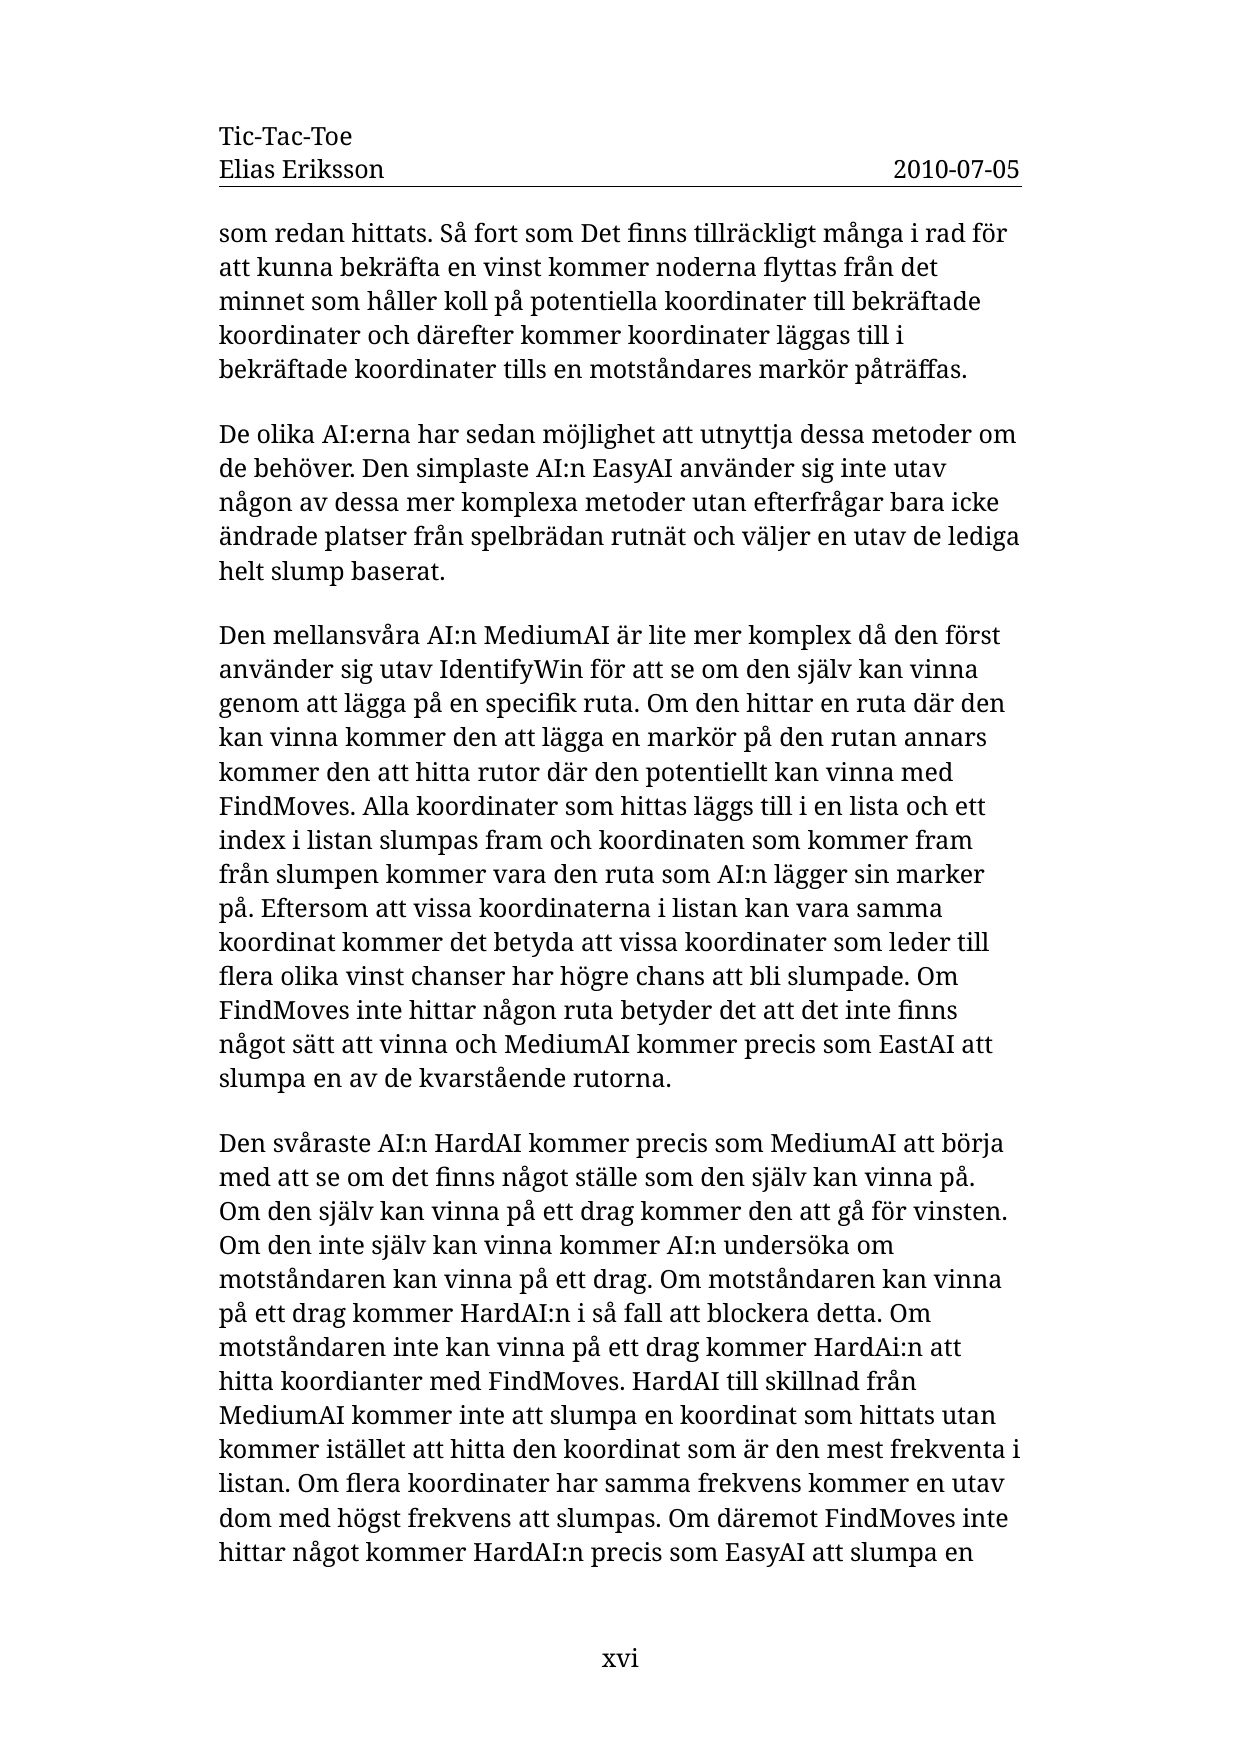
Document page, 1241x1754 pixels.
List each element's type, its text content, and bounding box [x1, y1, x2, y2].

text som redan hittats. Så fort som Det finns tillräckligt många i rad för att kunna bekräfta en vinst kommer noderna flyttas från det minnet som håller koll på potentiella koordinater till bekräftade koordinater och därefter kommer koordinater läggas till i bekräftade koordinater tills en motståndares markör påträffas. [218, 216, 1022, 386]
text Den svåraste AI:n HardAI kommer precis som MediumAI att börja med att se om det finns något ställe som den själv kan vinna på. Om den själv kan vinna på ett drag kommer den att gå för vinsten. Om den inte själv kan vinna kommer AI:n undersöka om motståndaren kan vinna på ett drag. Om motståndaren kan vinna på ett drag kommer HardAI:n i så fall att blockera detta. Om motståndaren inte kan vinna på ett drag kommer HardAi:n att hitta koordianter med FindMoves. HardAI till skillnad från MediumAI kommer inte att slumpa en koordinat som hittats utan kommer istället att hitta den koordinat som är den mest frekventa i listan. Om flera koordinater har samma frekvens kommer en utav dom med högst frekvens att slumpas. Om däremot FindMoves inte hittar något kommer HardAI:n precis som EasyAI att slumpa en [218, 1126, 1022, 1568]
text Den mellansvåra AI:n MediumAI är lite mer komplex då den först använder sig utav IdentifyWin för att se om den själv kan vinna genom att lägga på en specifik ruta. Om den hittar en ruta där den kan vinna kommer den att lägga en markör på den rutan annars kommer den att hitta rutor där den potentiellt kan vinna med FindMoves. Alla koordinater som hittas läggs till i en lista och ett index i listan slumpas fram och koordinaten som kommer fram från slumpen kommer vara den ruta som AI:n lägger sin marker på. Eftersom att vissa koordinaterna i listan kan vara samma koordinat kommer det betyda att vissa koordinater som leder till flera olika vinst chanser har högre chans att bli slumpade. Om FindMoves inte hittar någon ruta betyder det att det inte finns något sätt att vinna och MediumAI kommer precis som EastAI att slumpa en av de kvarstående rutorna. [218, 618, 1022, 1095]
text De olika AI:erna har sedan möjlighet att utnyttja dessa metoder om de behöver. Den simplaste AI:n EasyAI använder sig inte utav någon av dessa mer komplexa metoder utan efterfrågar bara icke ändrade platser från spelbrädan rutnät och väljer en utav de lediga helt slump baserat. [218, 417, 1022, 587]
